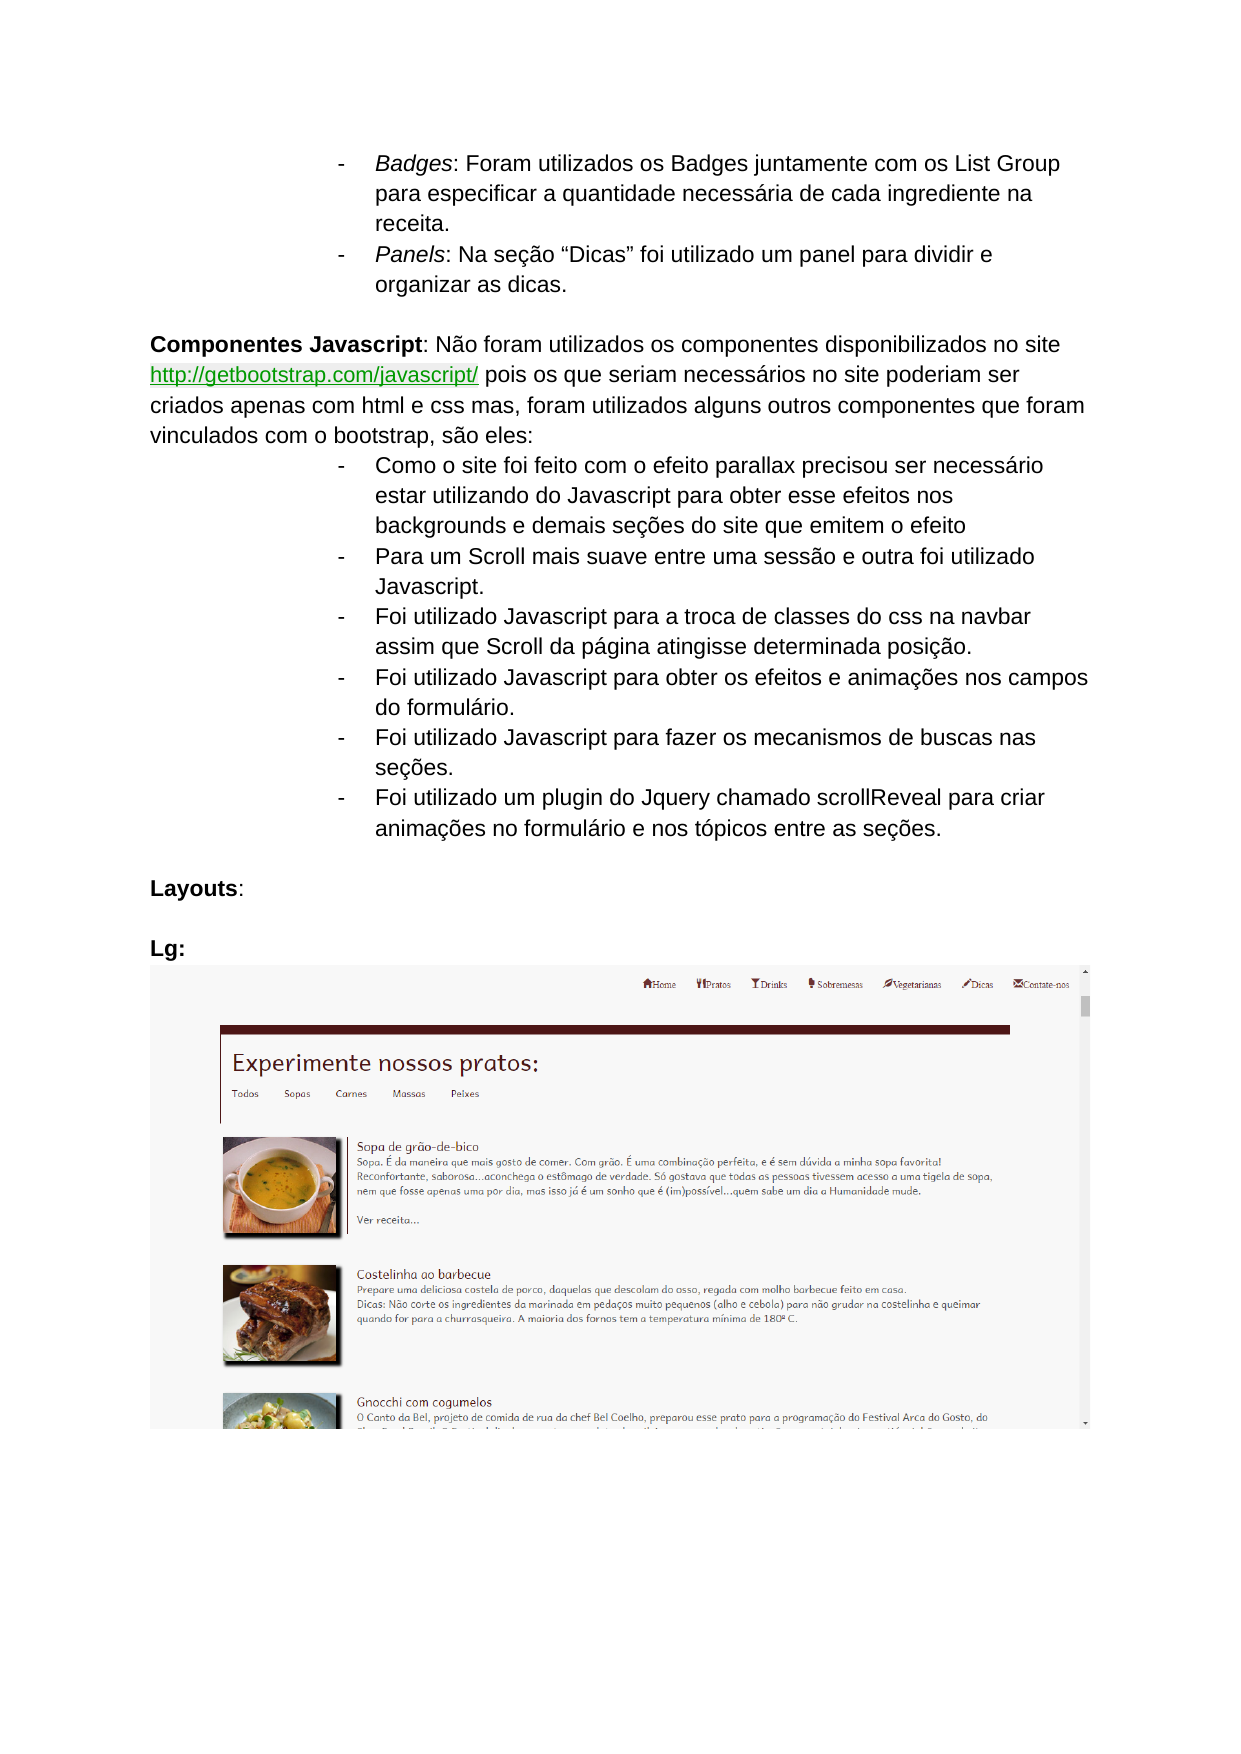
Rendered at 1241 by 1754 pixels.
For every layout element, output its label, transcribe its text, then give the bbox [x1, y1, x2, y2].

text Layouts: [150, 875, 1090, 901]
text Componentes Javascript: Não foram utilizados os componentes disponibilizados no site http://getbootstrap.com/javascript/ pois os que seriam necessários no site poderiam ser criados apenas com html e css mas, foram utilizados alguns outros componentes que foram vinculados com o bootstrap, são eles: [150, 331, 1090, 448]
list Para um Scroll mais suave entre uma sessão e outra foi utilizado Javascript. [337, 543, 1090, 599]
list Como o site foi feito com o efeito parallax precisou ser necessário estar utilizando do Javascript para obter esse efeitos nos backgrounds e demais seções do site que emitem o efeito [337, 452, 1090, 539]
list Foi utilizado Javascript para obter os efeitos e animações nos campos do formulário. [337, 663, 1090, 720]
list Foi utilizado um plugin do Jquery chamado scrollReveal para criar animações no formulário e nos tópicos entre as seções. [337, 784, 1090, 841]
picture [150, 965, 1091, 1429]
list Panels: Na seção “Dicas” foi utilizado um panel para dividir e organizar as dicas. [337, 241, 1090, 297]
list Badges: Foram utilizados os Badges juntamente com os List Group para especificar a quantidade necessária de cada ingrediente na receita. [337, 150, 1090, 237]
list Foi utilizado Javascript para a troca de classes do css na navbar assim que Scroll da página atingisse determinada posição. [337, 603, 1090, 660]
text Lg: [150, 935, 1090, 965]
list Foi utilizado Javascript para fazer os mecanismos de buscas nas seções. [337, 724, 1090, 781]
